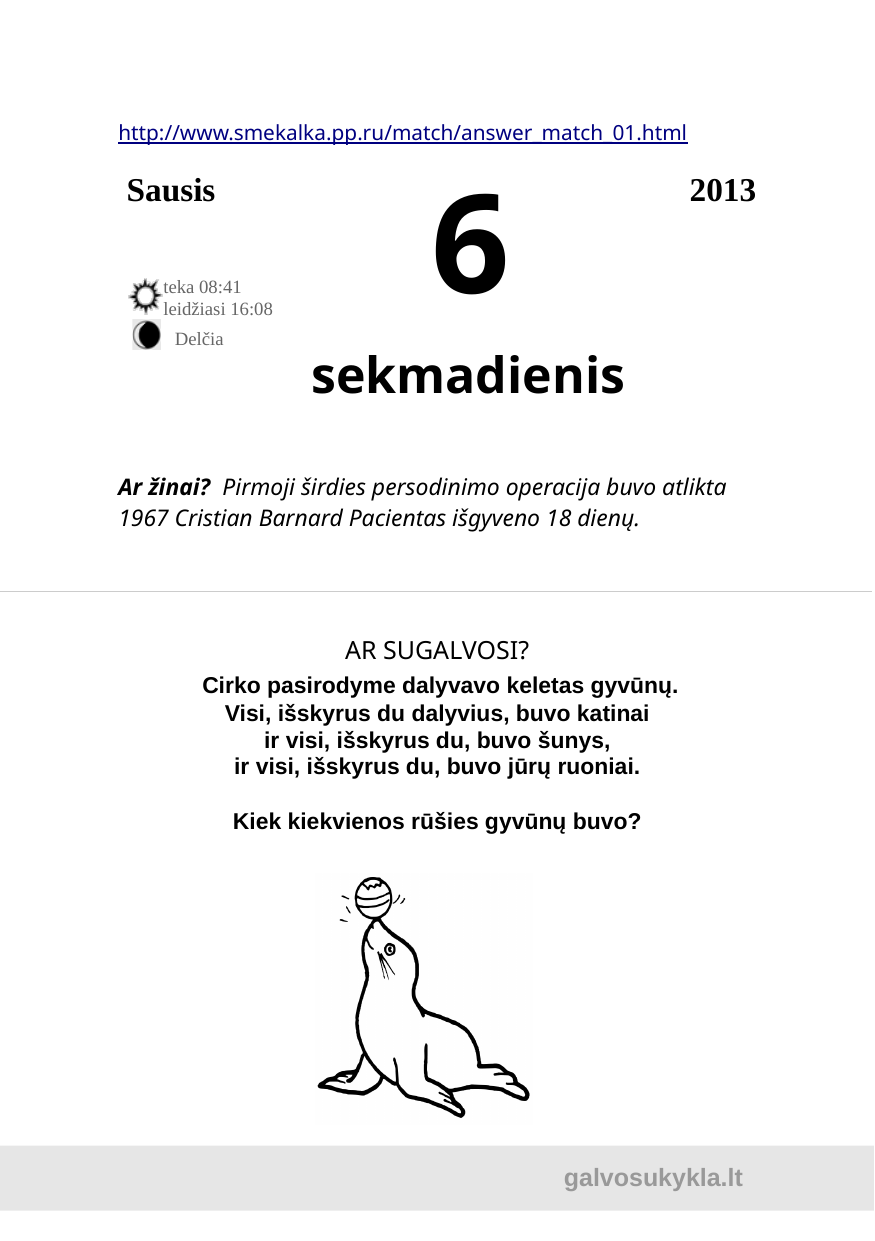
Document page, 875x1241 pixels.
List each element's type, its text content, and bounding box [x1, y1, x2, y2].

table_header Sausis teka 08:41 leidžiasi 16:08 Delčia [118, 147, 298, 408]
text AR SUGALVOSI? [118, 632, 756, 666]
text Ar žinai? Pirmoji širdies persodinimo operacija buvo atlikta 1967 Cristian Barnard Pacientas išgyveno 18 dienų. [118, 470, 756, 533]
picture [314, 873, 534, 1125]
table_header 2013 [638, 147, 756, 408]
table_header 6 sekmadienis [299, 147, 638, 408]
text Kiek kiekvienos rūšies gyvūnų buvo? [118, 808, 756, 834]
text Cirko pasirodyme dalyvavo keletas gyvūnų. Visi, išskyrus du dalyvius, buvo katinai ir visi, išskyrus du, buvo šunys, ir visi, išskyrus du, buvo jūrų ruoniai. [118, 666, 756, 808]
text http://www.smekalka.pp.ru/match/answer_match_01.html [118, 118, 756, 147]
